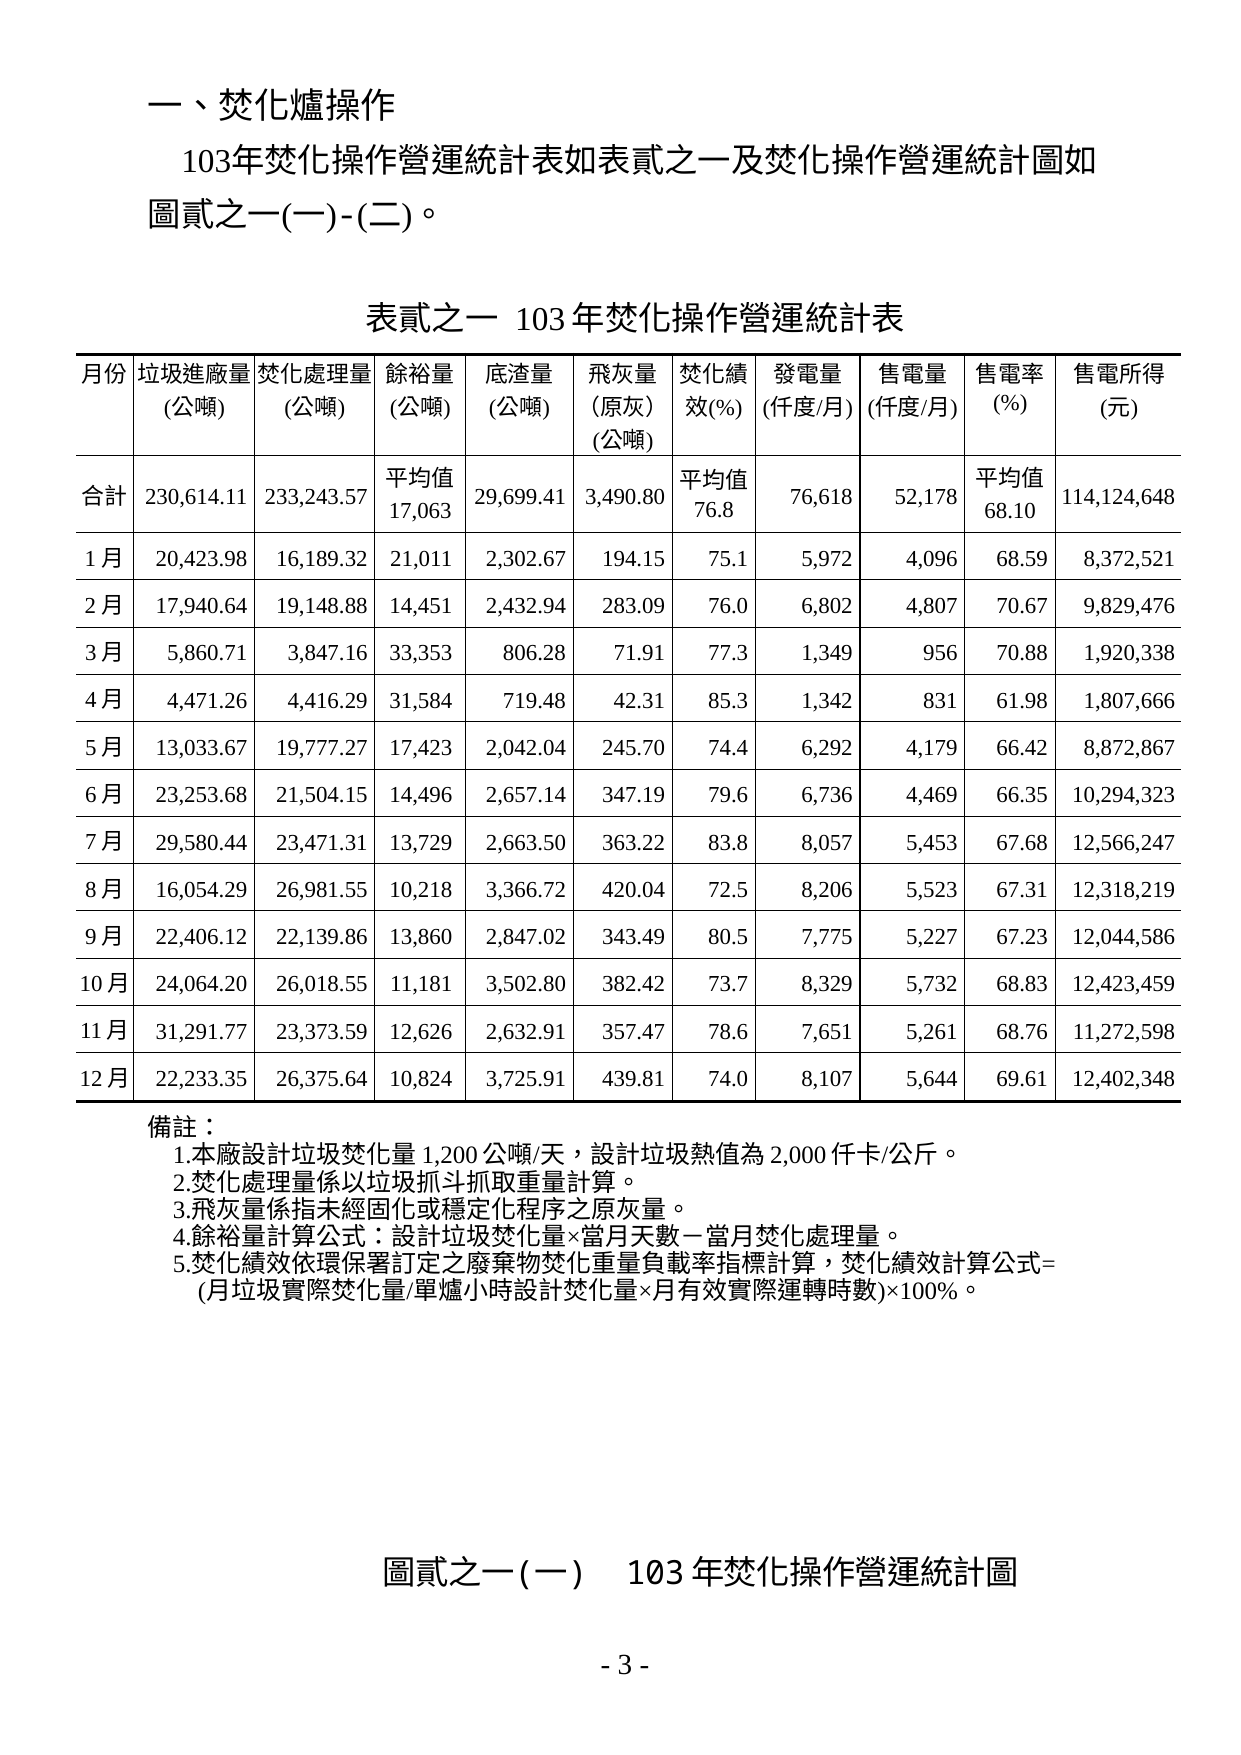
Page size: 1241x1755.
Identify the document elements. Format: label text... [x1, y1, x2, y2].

table_cell 16,054.29 [134, 864, 254, 910]
text 2.焚化處理量係以垃圾抓斗抓取重量計算。 [148, 1169, 1122, 1196]
text 103年焚化操作營運統計表如表貳之一及焚化操作營運統計圖如圖貳之一(一)-(二)。 [148, 129, 1122, 237]
table_cell 70.67 [965, 580, 1055, 627]
table_header 圖貳之一(一) 103年焚化操作營運統計圖 [171, 1467, 1118, 1597]
table_cell 3,490.80 [574, 456, 672, 532]
table_cell 29,580.44 [134, 817, 254, 863]
table_cell 合計 [76, 456, 133, 532]
table_cell 10,824 [375, 1053, 465, 1099]
table_header 餘裕量 (公噸) [375, 356, 465, 455]
table_cell 7,775 [756, 911, 859, 958]
table_cell 2,632.91 [466, 1006, 573, 1052]
table_cell 70.88 [965, 628, 1055, 674]
table_cell 2 月 [76, 580, 133, 627]
table_cell 17,423 [375, 722, 465, 768]
table_cell 19,777.27 [255, 722, 374, 768]
table_cell 2,657.14 [466, 770, 573, 816]
table_cell 956 [861, 628, 964, 674]
table_cell 24,064.20 [134, 959, 254, 1005]
table_cell 68.83 [965, 959, 1055, 1005]
table_cell 26,375.64 [255, 1053, 374, 1099]
table_cell 22,233.35 [134, 1053, 254, 1099]
table_cell 8,372,521 [1056, 533, 1181, 579]
table_cell 7,651 [756, 1006, 859, 1052]
table_cell 806.28 [466, 628, 573, 674]
text 一、焚化爐操作 [148, 75, 1122, 129]
table_cell 5,261 [861, 1006, 964, 1052]
table_header 飛灰量 （原灰） (公噸) [574, 356, 672, 455]
table_header 底渣量 (公噸) [466, 356, 573, 455]
table_cell 4,471.26 [134, 675, 254, 721]
table_cell 31,291.77 [134, 1006, 254, 1052]
table_header 月份 [76, 356, 133, 455]
table_cell 230,614.11 [134, 456, 254, 532]
table_cell 4,807 [861, 580, 964, 627]
table_cell 5,972 [756, 533, 859, 579]
table_cell 2,302.67 [466, 533, 573, 579]
table_cell 61.98 [965, 675, 1055, 721]
table_cell 16,189.32 [255, 533, 374, 579]
table_cell 8,057 [756, 817, 859, 863]
table_cell 6,736 [756, 770, 859, 816]
table_cell 69.61 [965, 1053, 1055, 1099]
table_cell 5,644 [861, 1053, 964, 1099]
table_cell 3,502.80 [466, 959, 573, 1005]
table_cell 245.70 [574, 722, 672, 768]
table_header 售電所得 (元) [1056, 356, 1181, 455]
table_cell 11月 [76, 1006, 133, 1052]
table_cell 233,243.57 [255, 456, 374, 532]
table_cell 6,802 [756, 580, 859, 627]
table_cell 5,227 [861, 911, 964, 958]
table_cell 5,860.71 [134, 628, 254, 674]
table_cell 19,148.88 [255, 580, 374, 627]
table_cell 17,940.64 [134, 580, 254, 627]
table_cell 3,366.72 [466, 864, 573, 910]
table_cell 3,847.16 [255, 628, 374, 674]
text 4.餘裕量計算公式：設計垃圾焚化量×當月天數－當月焚化處理量。 [173, 1223, 1122, 1251]
table_cell 6,292 [756, 722, 859, 768]
table_cell 1,342 [756, 675, 859, 721]
table_cell 76,618 [756, 456, 859, 532]
table_header 售電率 (%) [965, 356, 1055, 455]
table_cell 2,432.94 [466, 580, 573, 627]
table_cell 75.1 [673, 533, 755, 579]
table_cell 13,033.67 [134, 722, 254, 768]
table_cell 79.6 [673, 770, 755, 816]
table_cell 5月 [76, 722, 133, 768]
text 5.焚化績效依環保署訂定之廢棄物焚化重量負載率指標計算，焚化績效計算公式= [148, 1251, 1122, 1278]
table_cell 4,469 [861, 770, 964, 816]
table_cell 83.8 [673, 817, 755, 863]
table_cell 5,453 [861, 817, 964, 863]
table_cell 12,423,459 [1056, 959, 1181, 1005]
text 3.飛灰量係指未經固化或穩定化程序之原灰量。 [173, 1196, 1122, 1223]
table_cell 12,402,348 [1056, 1053, 1181, 1099]
table_cell 347.19 [574, 770, 672, 816]
table_cell 420.04 [574, 864, 672, 910]
table_cell 66.42 [965, 722, 1055, 768]
table_cell 13,729 [375, 817, 465, 863]
table_header 垃圾進廠量 (公噸) [134, 356, 254, 455]
table_cell 357.47 [574, 1006, 672, 1052]
table_cell 4,096 [861, 533, 964, 579]
table_cell 10,218 [375, 864, 465, 910]
table_cell 194.15 [574, 533, 672, 579]
table_cell 10,294,323 [1056, 770, 1181, 816]
table_cell 10月 [76, 959, 133, 1005]
table_cell 74.4 [673, 722, 755, 768]
table_cell 26,018.55 [255, 959, 374, 1005]
table_cell 14,451 [375, 580, 465, 627]
table_cell 77.3 [673, 628, 755, 674]
table_cell 平均值 17,063 [375, 456, 465, 532]
table_cell 9月 [76, 911, 133, 958]
table_cell 平均值 68.10 [965, 456, 1055, 532]
table_cell 12,318,219 [1056, 864, 1181, 910]
table_cell 71.91 [574, 628, 672, 674]
table_cell 11,272,598 [1056, 1006, 1181, 1052]
table_header 售電量 (仟度/月) [861, 356, 964, 455]
table_cell 8,206 [756, 864, 859, 910]
table_cell 42.31 [574, 675, 672, 721]
table_header 發電量 (仟度/月) [756, 356, 859, 455]
table_cell 68.59 [965, 533, 1055, 579]
table_cell 平均值 76.8 [673, 456, 755, 532]
table_cell 66.35 [965, 770, 1055, 816]
table_cell 114,124,648 [1056, 456, 1181, 532]
table_cell 4,179 [861, 722, 964, 768]
text (月垃圾實際焚化量/單爐小時設計焚化量×月有效實際運轉時數)×100%。 [198, 1278, 1147, 1305]
table_cell 73.7 [673, 959, 755, 1005]
table_cell 21,011 [375, 533, 465, 579]
table_cell 719.48 [466, 675, 573, 721]
table_cell 67.31 [965, 864, 1055, 910]
table_cell 343.49 [574, 911, 672, 958]
text 備註： [148, 1115, 1122, 1142]
table_cell 21,504.15 [255, 770, 374, 816]
table_cell 5,523 [861, 864, 964, 910]
table_cell 8,329 [756, 959, 859, 1005]
table_cell 22,139.86 [255, 911, 374, 958]
table_cell 1,920,338 [1056, 628, 1181, 674]
table_cell 14,496 [375, 770, 465, 816]
table_cell 31,584 [375, 675, 465, 721]
table_cell 67.23 [965, 911, 1055, 958]
table_cell 2,042.04 [466, 722, 573, 768]
table_cell 29,699.41 [466, 456, 573, 532]
table_cell 831 [861, 675, 964, 721]
table_cell 363.22 [574, 817, 672, 863]
table_cell 5,732 [861, 959, 964, 1005]
table_cell 52,178 [861, 456, 964, 532]
table_cell 382.42 [574, 959, 672, 1005]
table_cell 4,416.29 [255, 675, 374, 721]
table_cell 78.6 [673, 1006, 755, 1052]
table_cell 13,860 [375, 911, 465, 958]
table_cell 7月 [76, 817, 133, 863]
table_cell 4月 [76, 675, 133, 721]
table_header 焚化處理量 (公噸) [255, 356, 374, 455]
table_cell 72.5 [673, 864, 755, 910]
text 表貳之一 103年焚化操作營運統計表 [148, 292, 1122, 340]
text 1.本廠設計垃圾焚化量1,200公噸/天，設計垃圾熱值為2,000仟卡/公斤。 [148, 1142, 1122, 1169]
table_cell 12月 [76, 1053, 133, 1099]
table_cell 33,353 [375, 628, 465, 674]
table_cell 12,044,586 [1056, 911, 1181, 958]
table_cell 11,181 [375, 959, 465, 1005]
table_cell 8,872,867 [1056, 722, 1181, 768]
table_cell 74.0 [673, 1053, 755, 1099]
table_cell 26,981.55 [255, 864, 374, 910]
table_cell 9,829,476 [1056, 580, 1181, 627]
table_cell 3月 [76, 628, 133, 674]
table_cell 12,566,247 [1056, 817, 1181, 863]
table_header 焚化績效(%) [673, 356, 755, 455]
table_cell 2,663.50 [466, 817, 573, 863]
table_cell 8,107 [756, 1053, 859, 1099]
table_cell 439.81 [574, 1053, 672, 1099]
table_cell 68.76 [965, 1006, 1055, 1052]
table_cell 23,253.68 [134, 770, 254, 816]
table_cell 23,471.31 [255, 817, 374, 863]
table_cell 80.5 [673, 911, 755, 958]
table_cell 1,349 [756, 628, 859, 674]
table_cell 8月 [76, 864, 133, 910]
table_cell 23,373.59 [255, 1006, 374, 1052]
table_cell 67.68 [965, 817, 1055, 863]
table_cell 283.09 [574, 580, 672, 627]
table_cell 20,423.98 [134, 533, 254, 579]
table_cell 1 月 [76, 533, 133, 579]
table_cell 2,847.02 [466, 911, 573, 958]
table_cell 1,807,666 [1056, 675, 1181, 721]
table_cell 3,725.91 [466, 1053, 573, 1099]
table_cell 12,626 [375, 1006, 465, 1052]
table_cell 6月 [76, 770, 133, 816]
table_cell 85.3 [673, 675, 755, 721]
table_cell 22,406.12 [134, 911, 254, 958]
table_cell 76.0 [673, 580, 755, 627]
